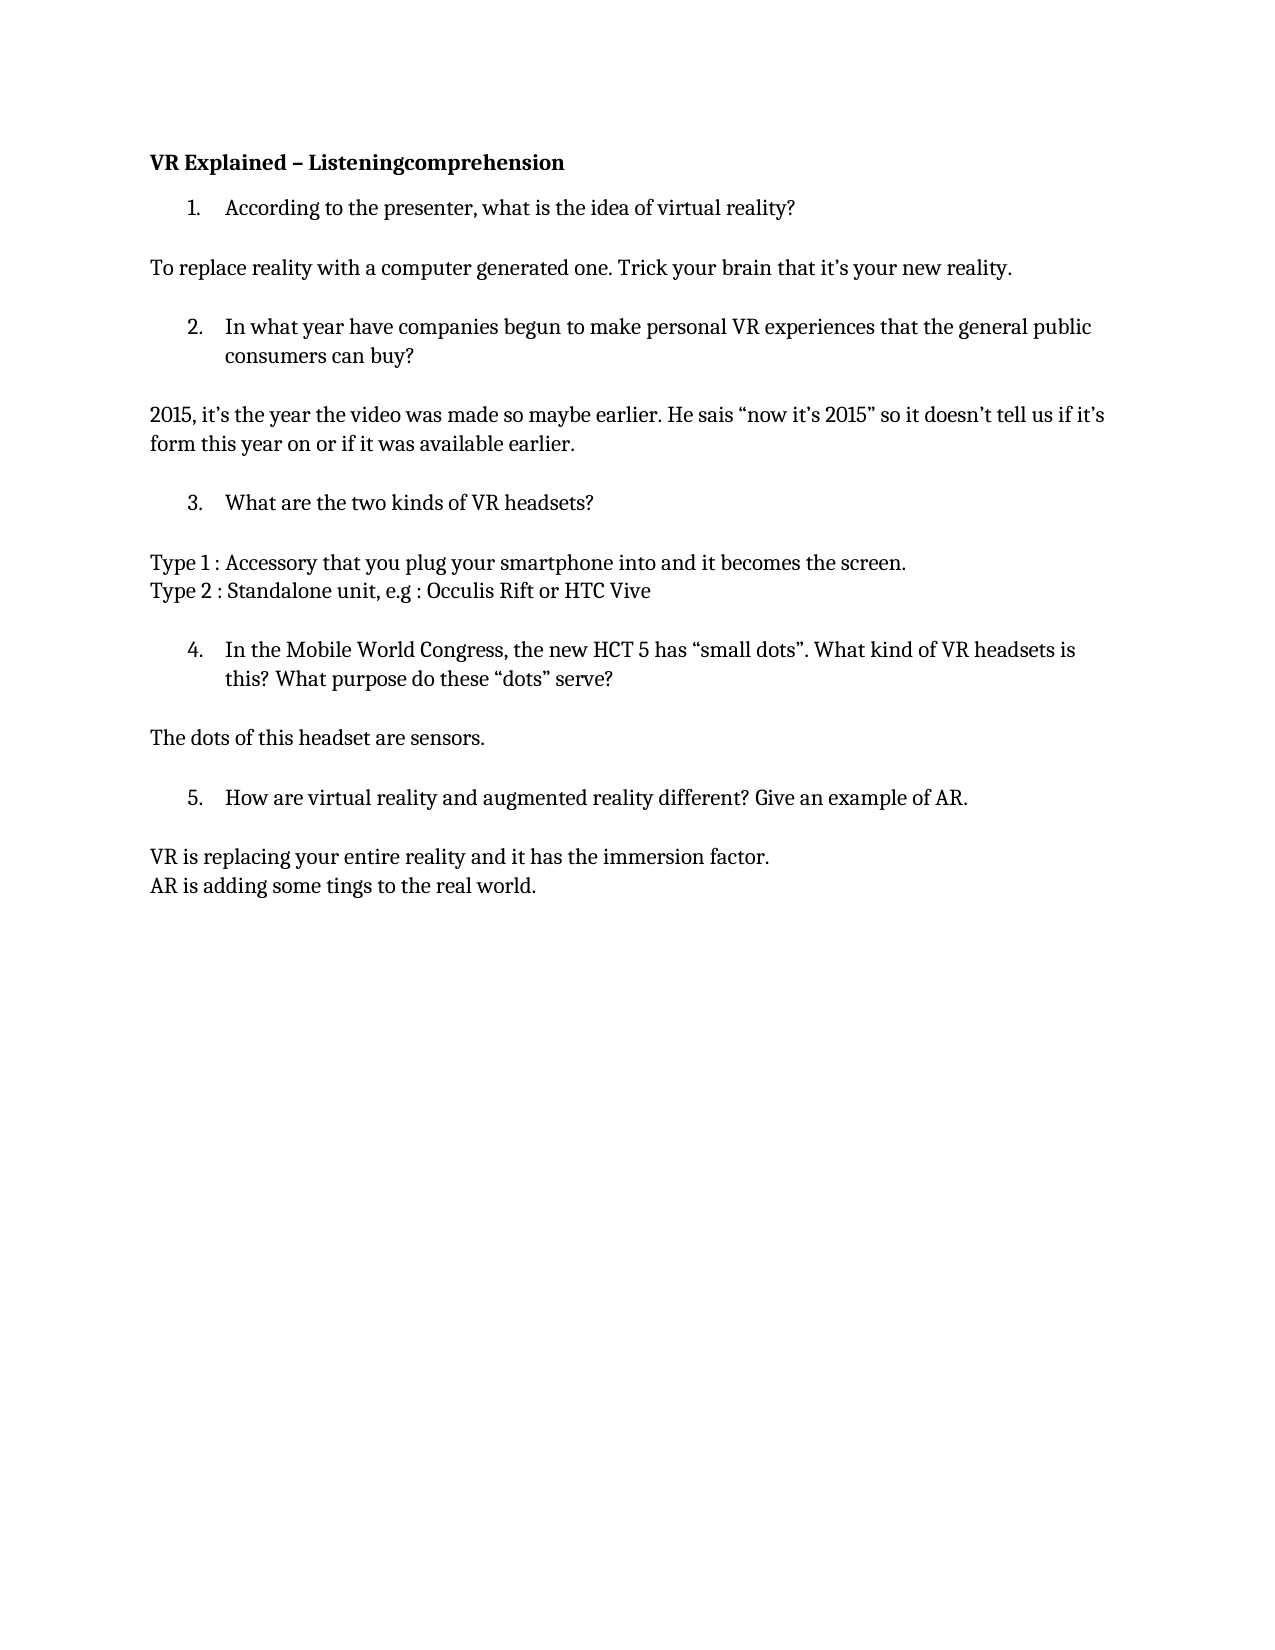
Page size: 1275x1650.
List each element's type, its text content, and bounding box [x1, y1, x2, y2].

list To replace reality with a computer generated one. Trick your brain that it’s your new reality. [150, 254, 1125, 281]
list In what year have companies begun to make personal VR experiences that the general public consumers can buy? [187, 314, 1125, 369]
text VR Explained – Listeningcomprehension [150, 150, 1125, 176]
list Type 2 : Standalone unit, e.g : Occulis Rift or HTC Vive [150, 578, 1125, 604]
list Type 1 : Accessory that you plug your smartphone into and it becomes the screen. [150, 549, 1125, 576]
list How are virtual reality and augmented reality different? Give an example of AR. [187, 785, 1125, 811]
list What are the two kinds of VR headsets? [187, 490, 1125, 516]
list VR is replacing your entire reality and it has the immersion factor. [150, 844, 1125, 871]
list In the Mobile World Congress, the new HCT 5 has “small dots”. What kind of VR headsets is this? What purpose do these “dots” serve? [187, 637, 1125, 692]
list The dots of this headset are sensors. [150, 725, 1125, 752]
list According to the presenter, what is the idea of virtual reality? [187, 195, 1125, 221]
list AR is adding some tings to the real world. [150, 873, 1125, 899]
list 2015, it’s the year the video was made so maybe earlier. He sais “now it’s 2015” so it doesn’t tell us if it’s form this year on or if it was available earlier. [150, 402, 1125, 457]
